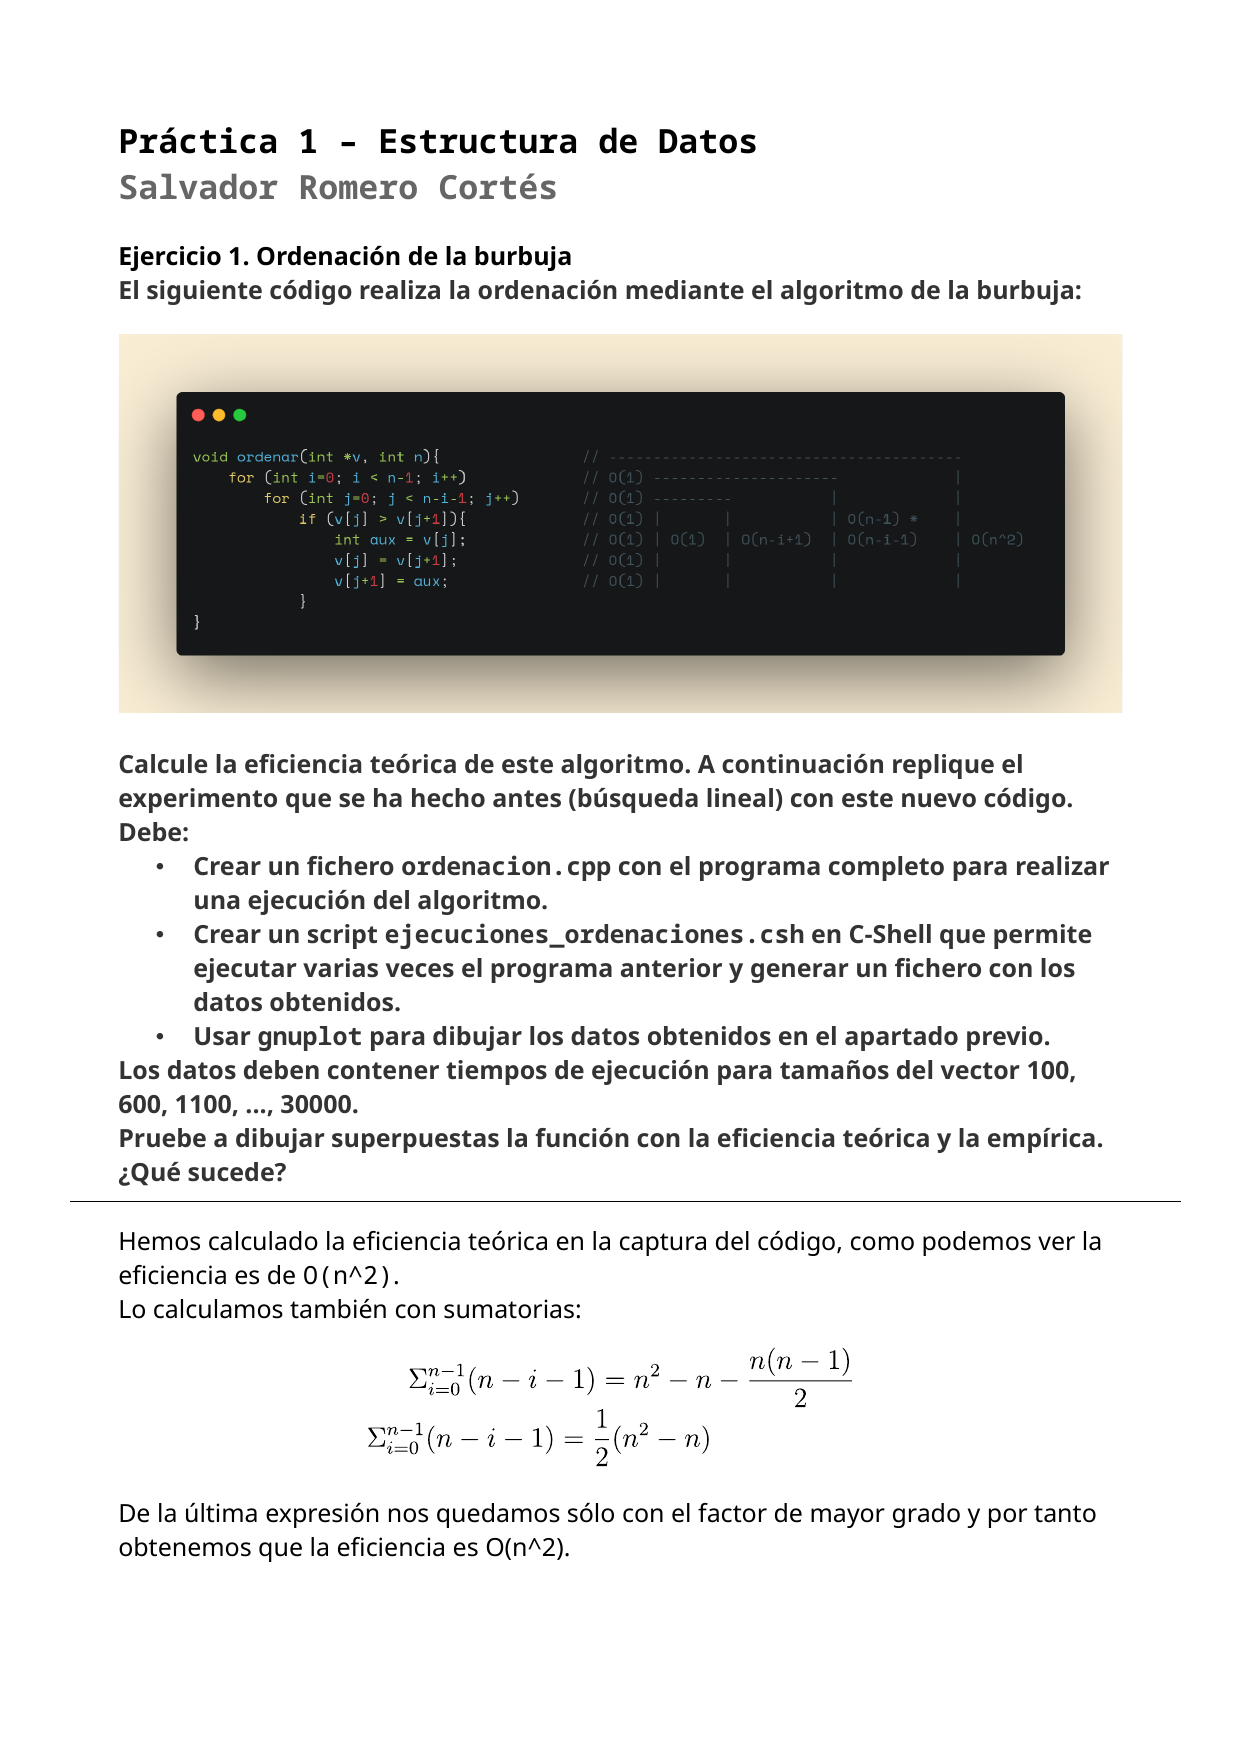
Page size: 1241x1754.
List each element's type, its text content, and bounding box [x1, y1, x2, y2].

picture [118, 334, 1123, 713]
list Crear un script ejecuciones_ordenaciones.csh en C-Shell que permite ejecutar varias veces el programa anterior y generar un fichero con los datos obtenidos. [156, 917, 1122, 1019]
text De la última expresión nos quedamos sólo con el factor de mayor grado y por tanto obtenemos que la eficiencia es O(n^2). [118, 1496, 1122, 1564]
text Lo calculamos también con sumatorias: [118, 1291, 1122, 1325]
text Hemos calculado la eficiencia teórica en la captura del código, como podemos ver la eficiencia es de O(n^2). [118, 1223, 1122, 1291]
text Ejercicio 1. Ordenación de la burbuja [118, 238, 1122, 272]
text El siguiente código realiza la ordenación mediante el algoritmo de la burbuja: [118, 272, 1122, 307]
list Crear un fichero ordenacion.cpp con el programa completo para realizar una ejecución del algoritmo. [156, 848, 1122, 917]
text Los datos deben contener tiempos de ejecución para tamaños del vector 100, 600, 1100, ..., 30000. [118, 1053, 1122, 1121]
text Pruebe a dibujar superpuestas la función con la eficiencia teórica y la empírica. ¿Qué sucede? [118, 1121, 1122, 1189]
list Usar gnuplot para dibujar los datos obtenidos en el apartado previo. [156, 1019, 1122, 1053]
text Calcule la eficiencia teórica de este algoritmo. A continuación replique el experimento que se ha hecho antes (búsqueda lineal) con este nuevo código. Debe: [118, 746, 1122, 848]
